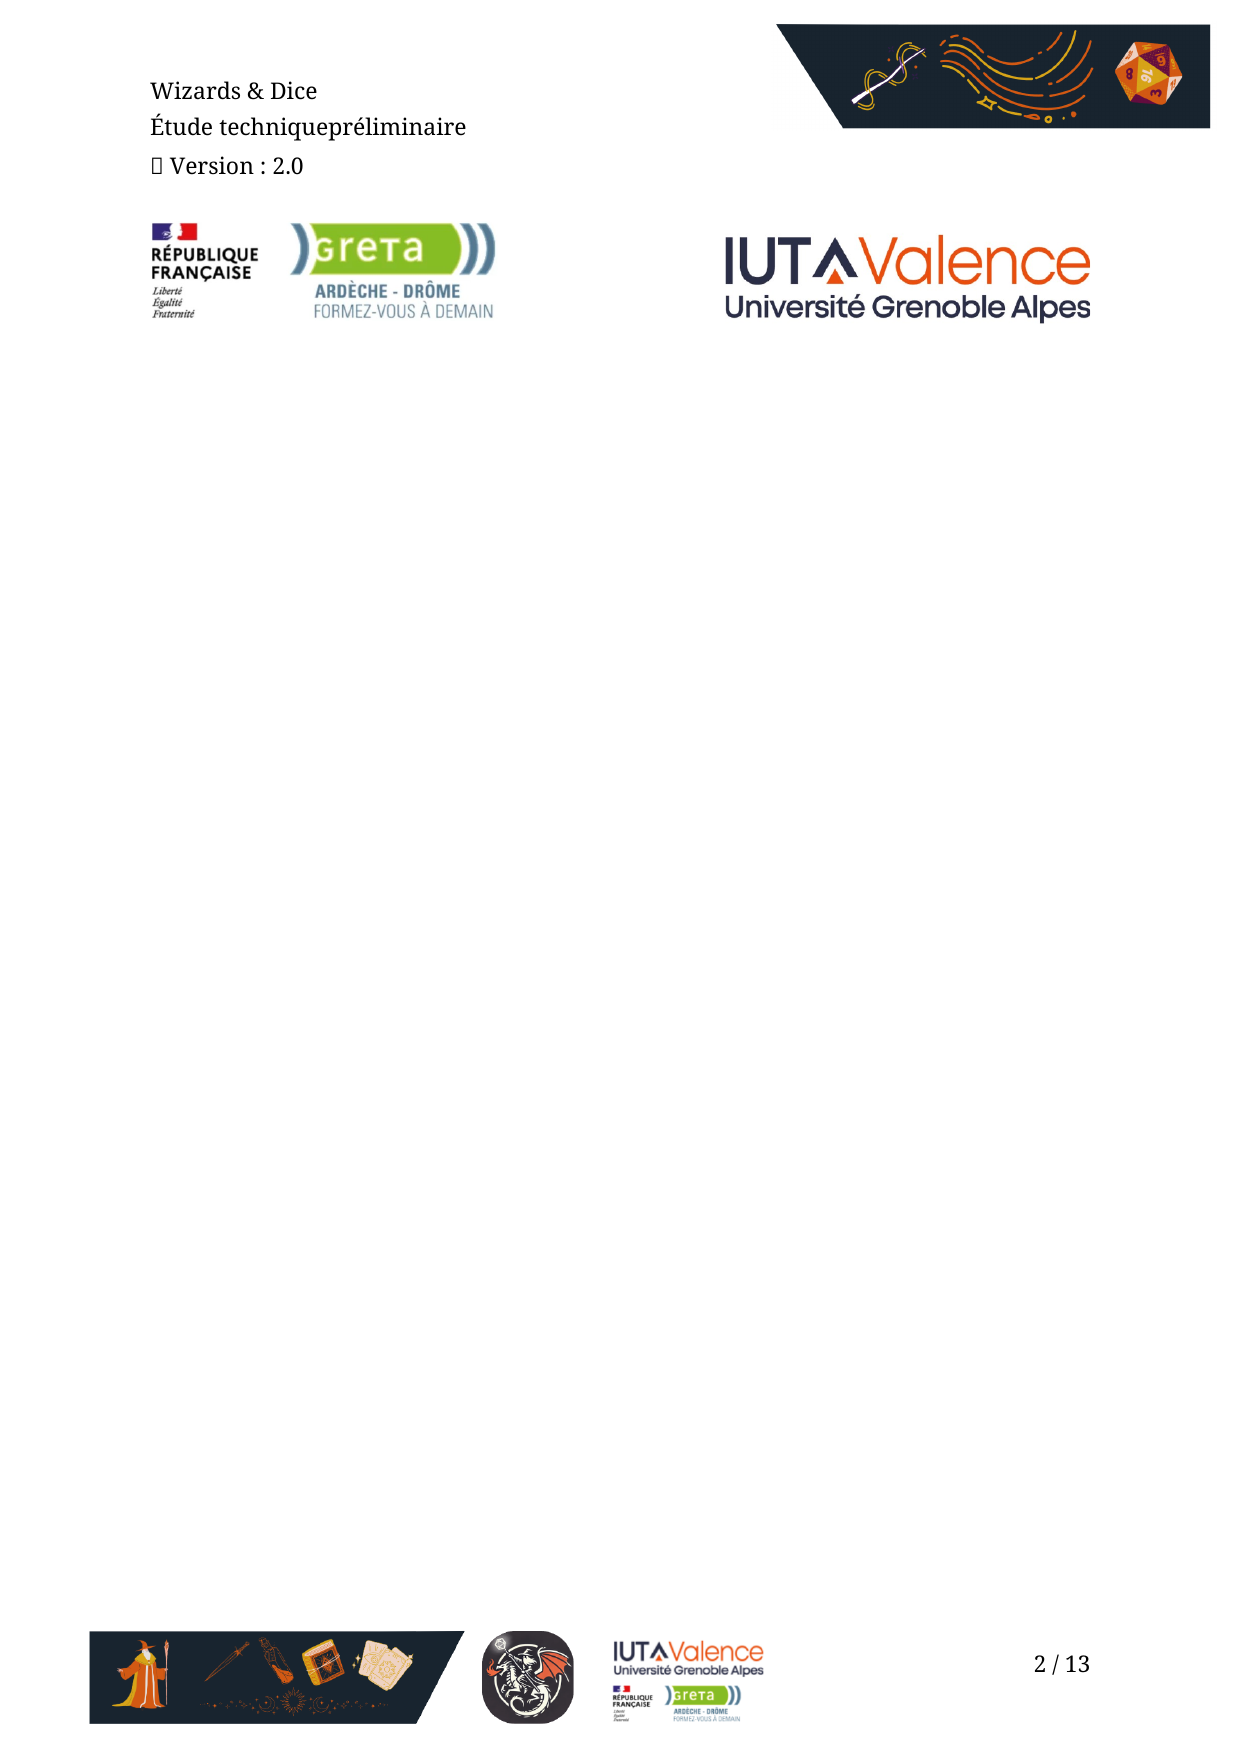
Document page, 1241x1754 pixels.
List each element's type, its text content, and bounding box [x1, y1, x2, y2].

picture [81, 1620, 788, 1733]
picture [150, 221, 498, 321]
text 🔄 Version : 2.0 [150, 150, 1090, 181]
picture [721, 232, 1091, 324]
picture [771, 21, 1218, 131]
